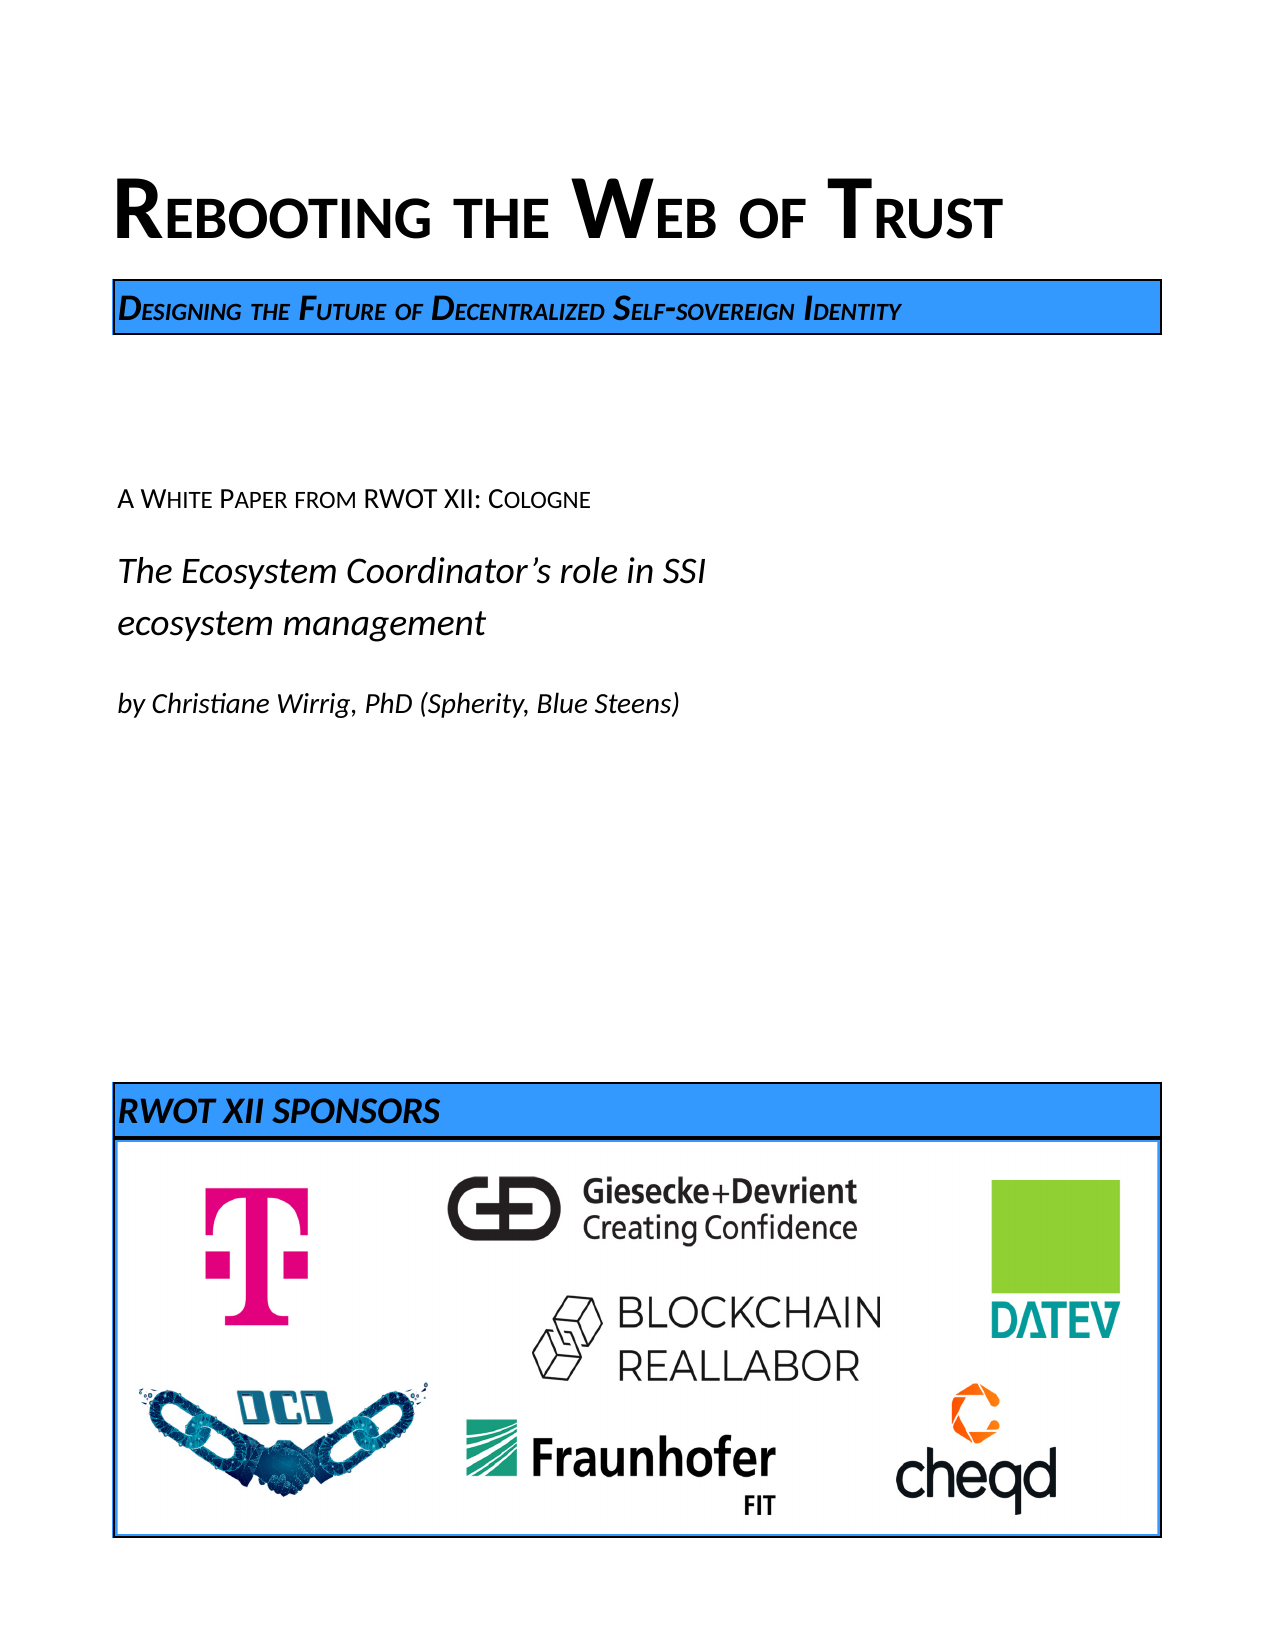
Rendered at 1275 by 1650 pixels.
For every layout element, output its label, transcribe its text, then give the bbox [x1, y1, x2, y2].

picture [117, 1142, 1158, 1534]
text Designing the Future of Decentralized Self-sovereign Identity [115, 281, 1160, 333]
text RWOT XII SPONSORS [115, 1084, 1160, 1136]
subtitle Rebooting the Web of Trust [112, 150, 1162, 262]
